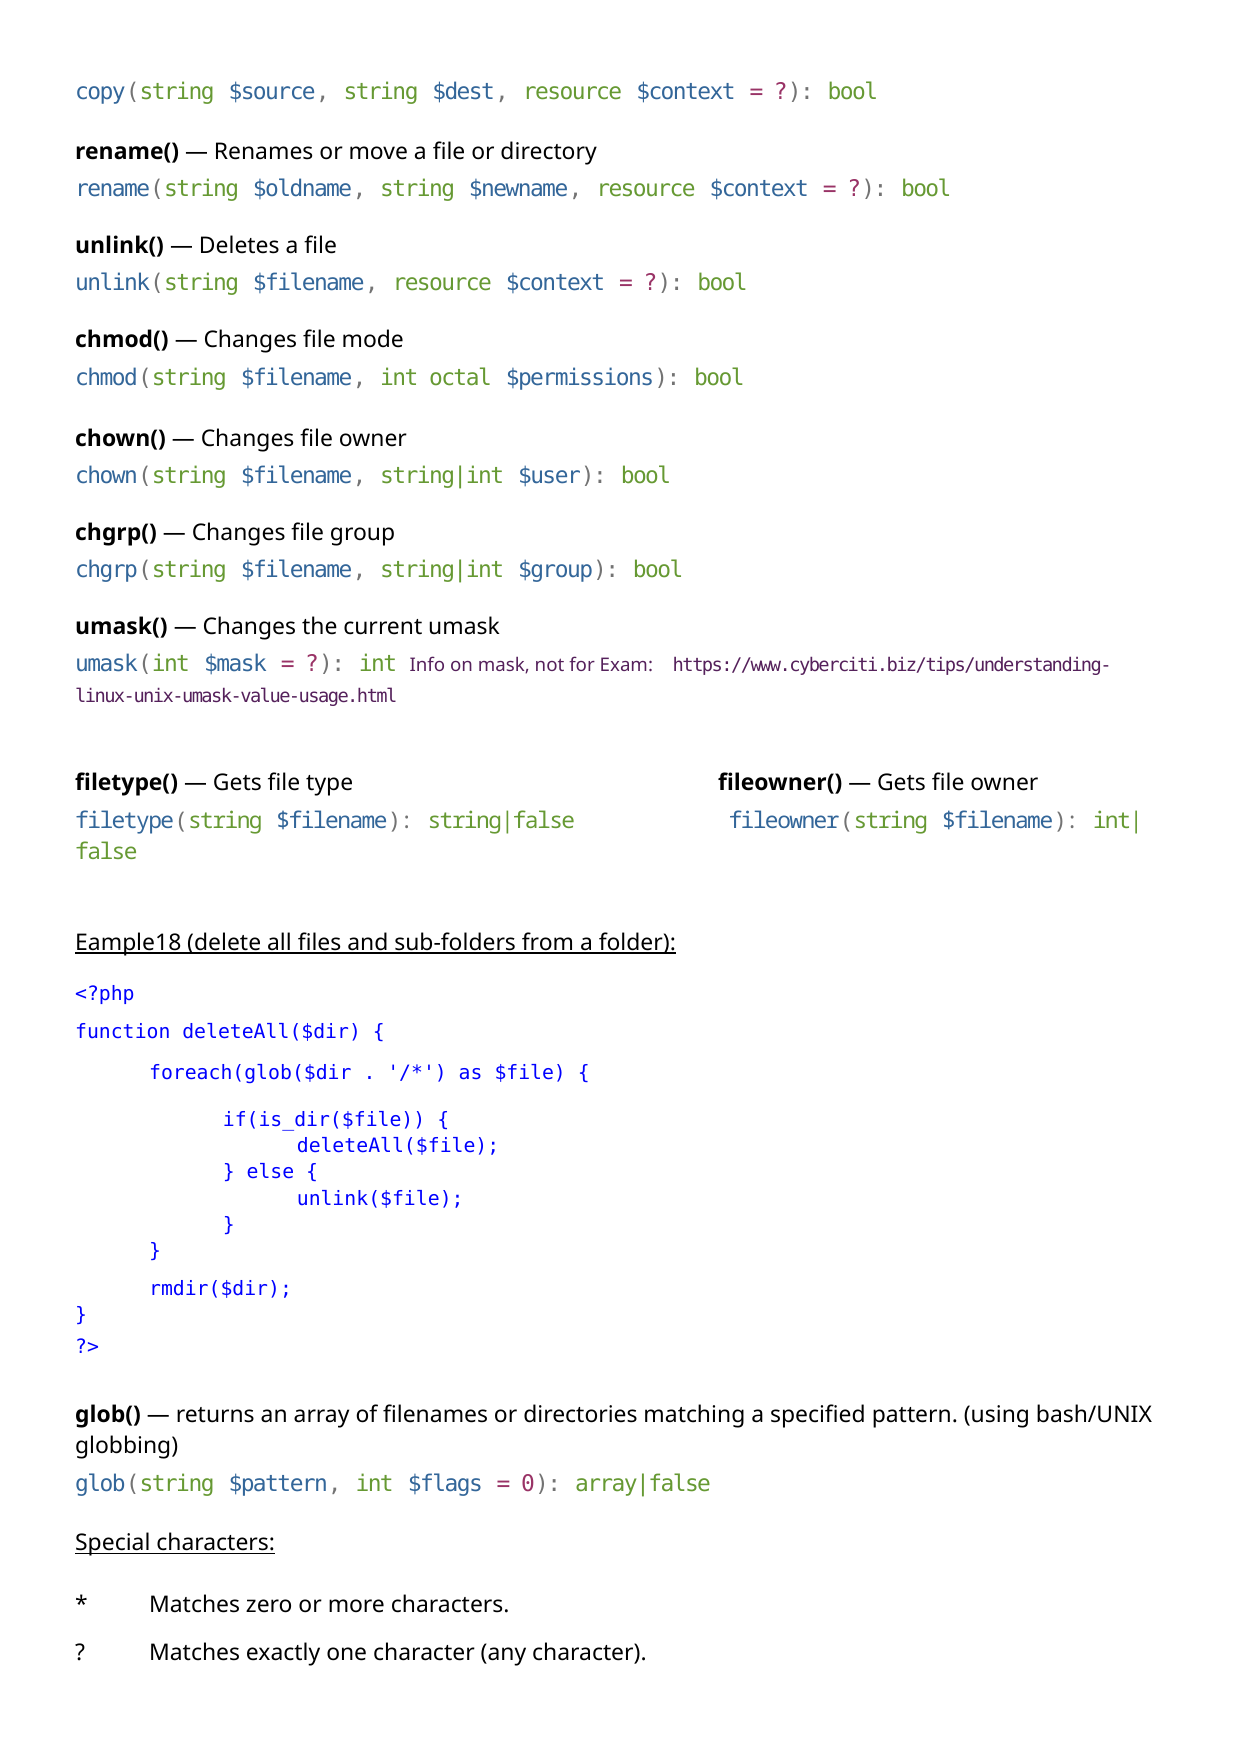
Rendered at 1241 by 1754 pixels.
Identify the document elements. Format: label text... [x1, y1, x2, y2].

list * Matches zero or more characters. [75, 1588, 1166, 1619]
text chown(string $filename, string|int $user): bool [75, 459, 1166, 489]
text deleteAll($file); [75, 1134, 1166, 1157]
text chgrp() — Changes file group [75, 516, 1166, 547]
text rename(string $oldname, string $newname, resource $context = ?): bool [75, 172, 1166, 202]
text umask(int $mask = ?): int Info on mask, not for Exam: https://www.cyberciti.biz/tips/understanding-linux-unix-umask-value-usage.html [75, 647, 1166, 707]
text } else { [75, 1161, 1166, 1183]
text unlink(string $filename, resource $context = ?): bool [75, 266, 1166, 296]
text chgrp(string $filename, string|int $group): bool [75, 553, 1166, 583]
text filetype(string $filename): string|false fileowner(string $filename): int|false [75, 804, 1166, 866]
text foreach(glob($dir . '/*') as $file) { [75, 1061, 1166, 1084]
text function deleteAll($dir) { [75, 1014, 1166, 1043]
text Special characters: [75, 1526, 1166, 1558]
text unlink() — Deletes a file [75, 229, 1166, 260]
text Eample18 (delete all files and sub-folders from a folder): [75, 926, 1166, 957]
text rmdir($dir); [75, 1277, 1166, 1300]
text umask() — Changes the current umask [75, 610, 1166, 641]
text } [75, 1239, 1166, 1262]
text glob(string $pattern, int $flags = 0): array|false [75, 1467, 1166, 1496]
text filetype() — Gets file type fileowner() — Gets file owner [75, 763, 1166, 798]
text if(is_dir($file)) { [75, 1108, 1166, 1131]
text } [75, 1213, 1166, 1236]
text rename() — Renames or move a file or directory [75, 135, 1166, 166]
text glob() — returns an array of filenames or directories matching a specified pattern. (using bash/UNIX globbing) [75, 1398, 1166, 1461]
text <?php [75, 975, 1166, 1005]
text copy(string $source, string $dest, resource $context = ?): bool [75, 75, 1166, 105]
text ?> [75, 1335, 1166, 1358]
text chown() — Changes file owner [75, 422, 1166, 453]
text unlink($file); [75, 1187, 1166, 1209]
list ? Matches exactly one character (any character). [75, 1636, 1166, 1667]
text } [75, 1303, 1166, 1326]
text chmod() — Changes file mode [75, 323, 1166, 354]
text chmod(string $filename, int octal $permissions): bool [75, 364, 1166, 391]
